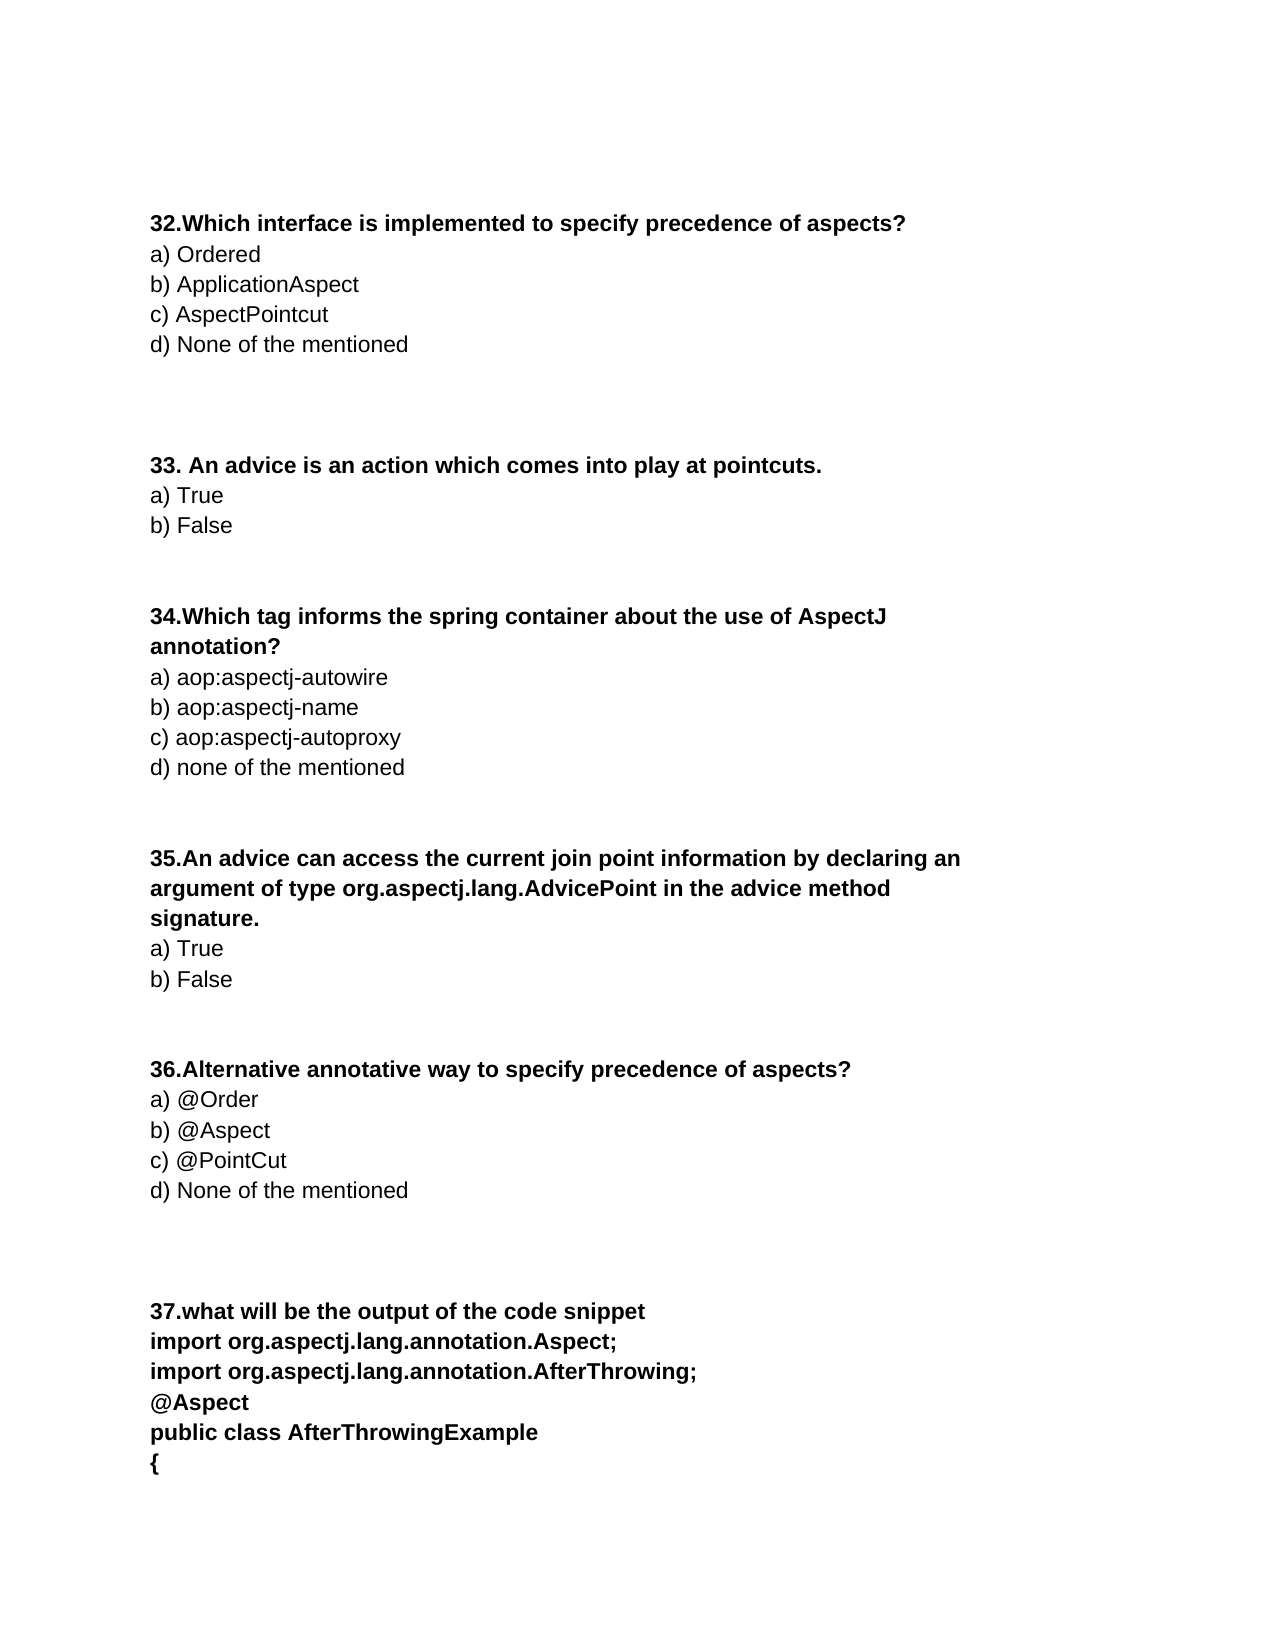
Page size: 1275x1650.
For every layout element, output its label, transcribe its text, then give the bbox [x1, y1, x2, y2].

text a) True [150, 935, 1125, 962]
text 36.Alternative annotative way to specify precedence of aspects? [150, 1056, 1125, 1083]
text import org.aspectj.lang.annotation.AfterThrowing; [150, 1358, 1125, 1385]
text public class AfterThrowingExample [150, 1419, 1125, 1445]
text d) None of the mentioned [150, 1177, 1125, 1203]
text b) False [150, 512, 1125, 539]
text d) none of the mentioned [150, 754, 1125, 781]
text b) aop:aspectj-name [150, 694, 1125, 720]
text c) @PointCut [150, 1147, 1125, 1173]
text b) ApplicationAspect [150, 271, 1125, 297]
text a) True [150, 482, 1125, 509]
text { [150, 1449, 1125, 1475]
text b) False [150, 966, 1125, 992]
text 33. An advice is an action which comes into play at pointcuts. [150, 452, 1125, 478]
text @Aspect [150, 1388, 1125, 1415]
text a) Ordered [150, 241, 1125, 267]
text 32.Which interface is implemented to specify precedence of aspects? [150, 210, 1125, 237]
text d) None of the mentioned [150, 331, 1125, 358]
text c) AspectPointcut [150, 301, 1125, 327]
text c) aop:aspectj-autoproxy [150, 724, 1125, 750]
text import org.aspectj.lang.annotation.Aspect; [150, 1328, 1125, 1354]
text a) @Order [150, 1086, 1125, 1113]
text argument of type org.aspectj.lang.AdvicePoint in the advice method [150, 875, 1125, 901]
text signature. [150, 905, 1125, 932]
text 35.An advice can access the current join point information by declaring an [150, 845, 1125, 871]
text b) @Aspect [150, 1117, 1125, 1143]
text 37.what will be the output of the code snippet [150, 1298, 1125, 1324]
text annotation? [150, 633, 1125, 660]
text 34.Which tag informs the spring container about the use of AspectJ [150, 603, 1125, 629]
text a) aop:aspectj-autowire [150, 663, 1125, 690]
